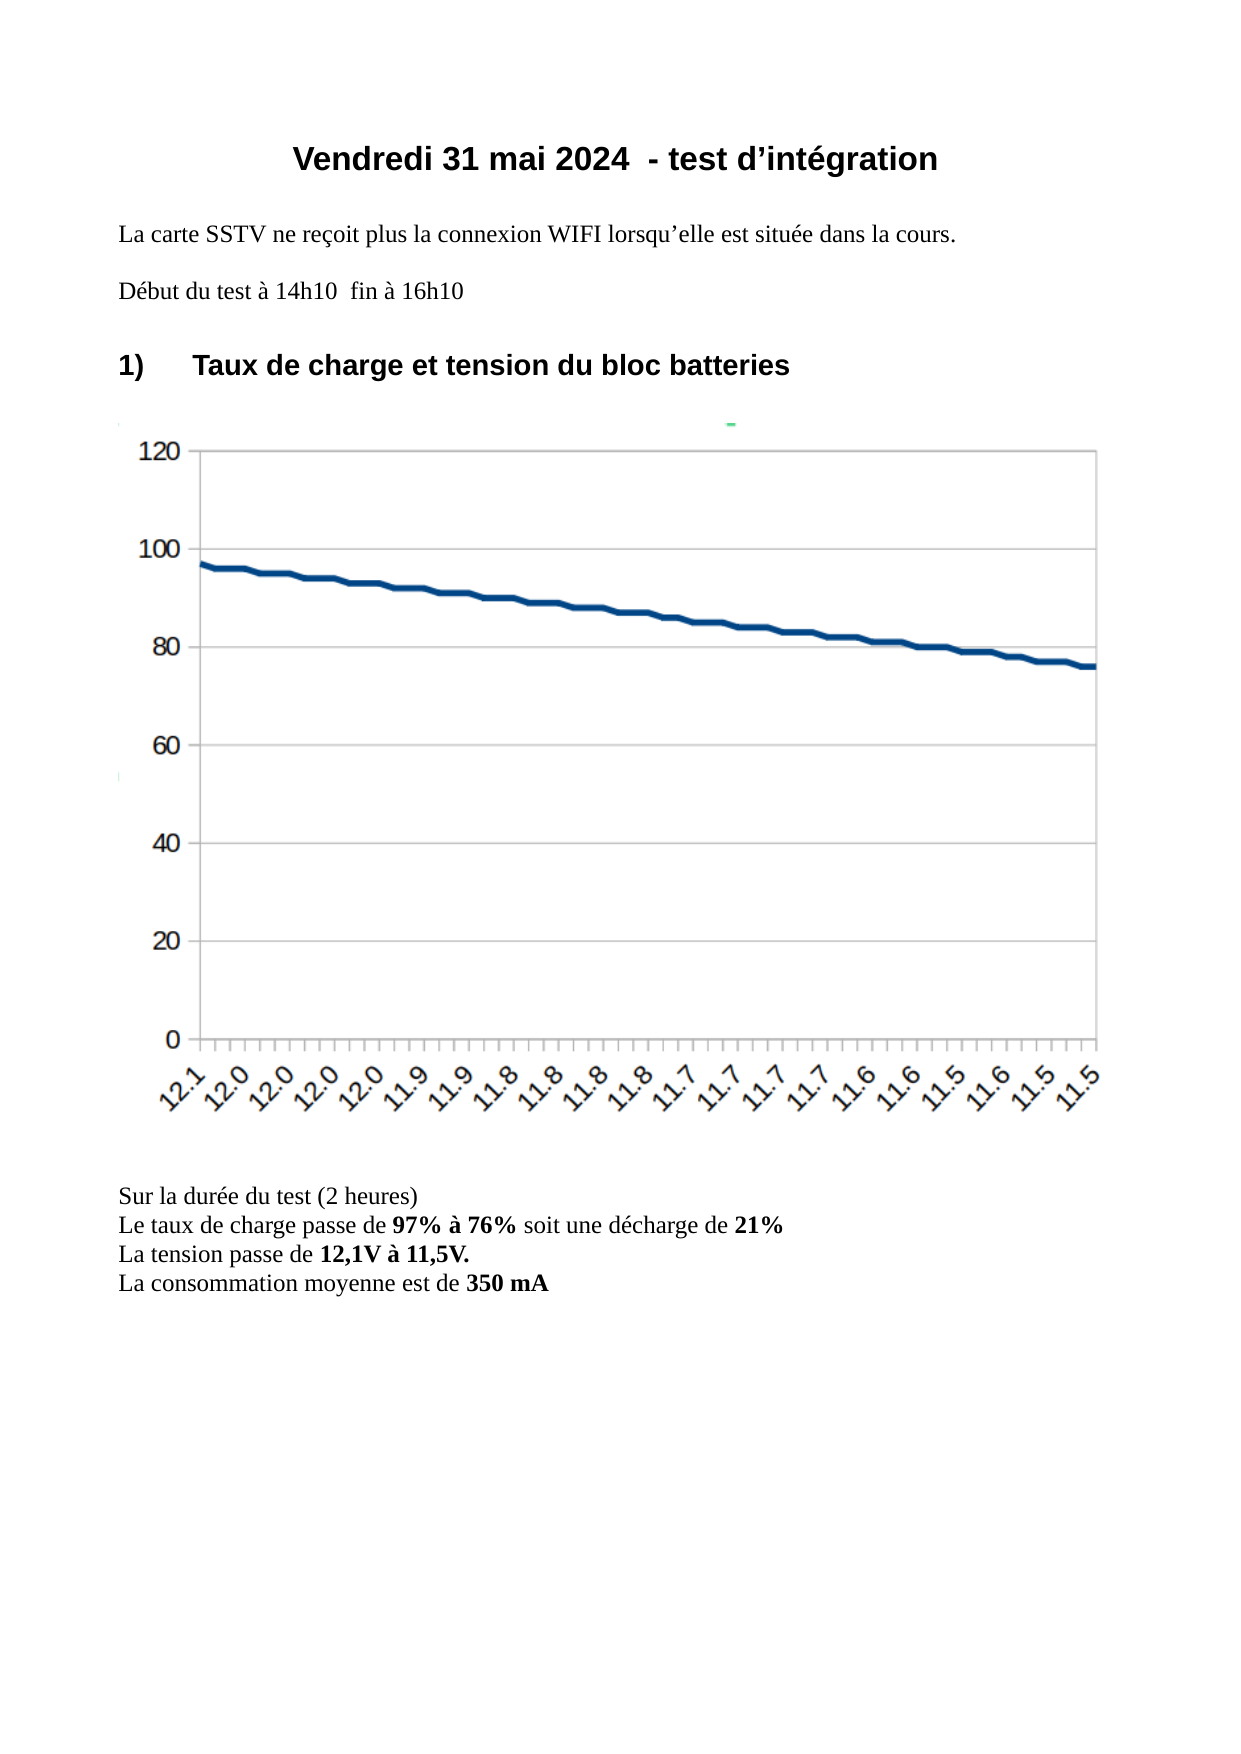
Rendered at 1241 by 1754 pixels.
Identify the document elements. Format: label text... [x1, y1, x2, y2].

picture [118, 423, 1123, 1124]
text La consommation moyenne est de 350 mA [118, 1268, 1122, 1296]
subtitle Taux de charge et tension du bloc batteries [118, 348, 1122, 382]
text La tension passe de 12,1V à 11,5V. [118, 1239, 1122, 1268]
text Début du test à 14h10 fin à 16h10 [118, 276, 1122, 305]
text Sur la durée du test (2 heures) [118, 1181, 1122, 1210]
subtitle Vendredi 31 mai 2024 - test d’intégration [118, 139, 1122, 177]
text La carte SSTV ne reçoit plus la connexion WIFI lorsqu’elle est située dans la cours. [118, 219, 1122, 247]
text Le taux de charge passe de 97% à 76% soit une décharge de 21% [118, 1210, 1122, 1239]
